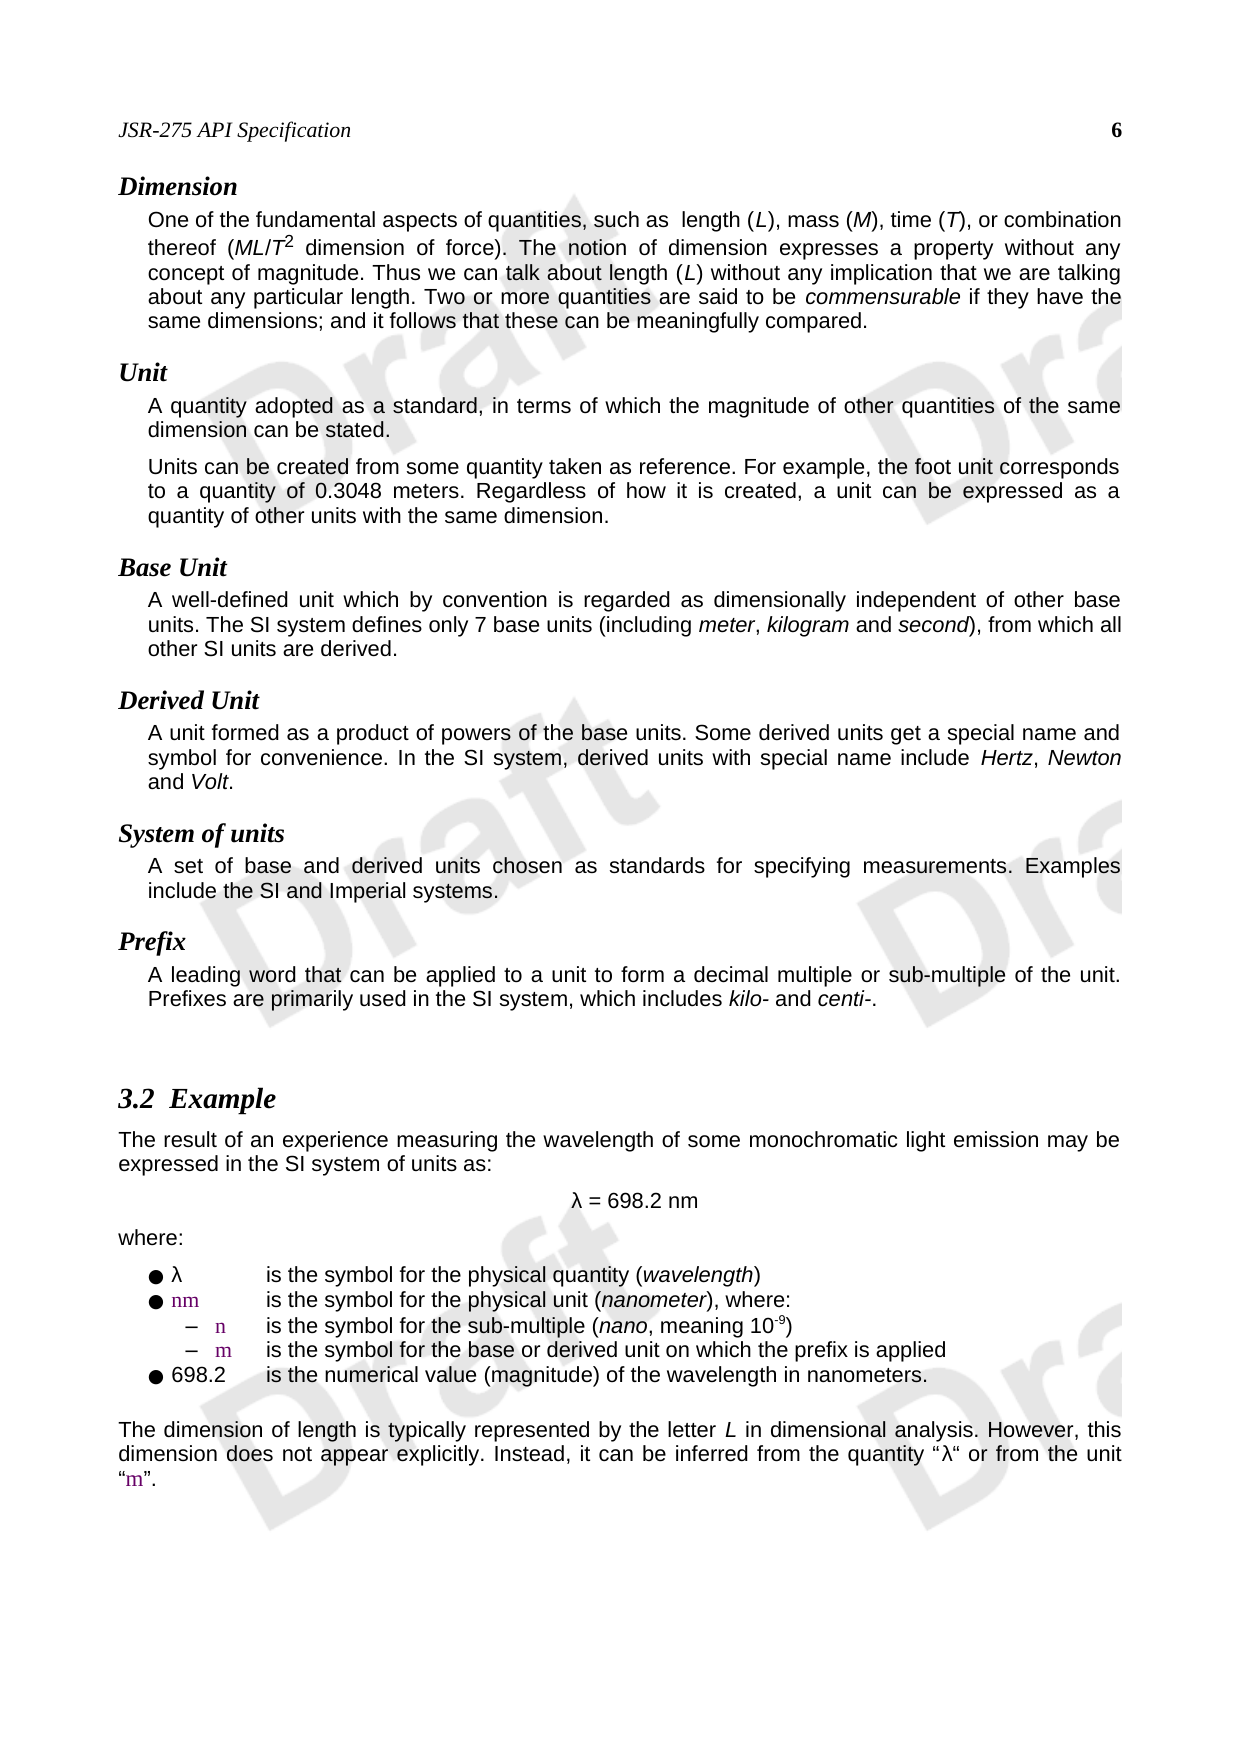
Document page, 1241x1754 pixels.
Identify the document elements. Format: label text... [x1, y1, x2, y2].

text where: [118, 1226, 1122, 1250]
subtitle Derived Unit [118, 685, 1122, 715]
picture [118, 582, 1122, 685]
list nm is the symbol for the physical unit (nanometer), where: [148, 1288, 1122, 1313]
picture [118, 1115, 1122, 1127]
picture [118, 715, 1122, 818]
text Units can be created from some quantity taken as reference. For example, the foot unit corresponds to a quantity of 0.3048 meters. Regardless of how it is created, a unit can be expressed as a quantity of other units with the same dimension. [148, 455, 1122, 528]
text A leading word that can be applied to a unit to form a decimal multiple or sub-multiple of the unit. Prefixes are primarily used in the SI system, which includes kilo- and centi-. [148, 962, 1122, 1011]
picture [118, 387, 1122, 552]
subtitle Base Unit [118, 552, 1122, 582]
subtitle System of units [118, 818, 1122, 848]
subtitle Unit [118, 358, 1122, 387]
picture [118, 1492, 1122, 1636]
list m is the symbol for the base or derived unit on which the prefix is applied [185, 1338, 1122, 1362]
text The result of an experience measuring the wavelength of some monochromatic light emission may be expressed in the SI system of units as: [118, 1127, 1122, 1176]
text A unit formed as a product of powers of the base units. Some derived units get a special name and symbol for convenience. In the SI system, derived units with special name include Hertz, Newton and Volt. [148, 721, 1122, 794]
subtitle Dimension [118, 172, 1122, 201]
subtitle Example [118, 1083, 1122, 1115]
picture [118, 1250, 1122, 1417]
picture [118, 1176, 1122, 1226]
list n is the symbol for the sub-multiple (nano, meaning 10-9) [185, 1313, 1122, 1338]
text λ = 698.2 nm [148, 1189, 1122, 1213]
text One of the fundamental aspects of quantities, such as length (L), mass (M), time (T), or combination thereof (ML/T2 dimension of force). The notion of dimension expresses a property without any concept of magnitude. Thus we can talk about length (L) without any implication that we are talking about any particular length. Two or more quantities are said to be commensurable if they have the same dimensions; and it follows that these can be meaningfully compared. [148, 207, 1122, 334]
picture [118, 956, 1122, 1083]
picture [118, 848, 1122, 927]
text A set of base and derived units chosen as standards for specifying measurements. Examples include the SI and Imperial systems. [148, 854, 1122, 903]
picture [118, 201, 1122, 358]
list 698.2 is the numerical value (magnitude) of the wavelength in nanometers. [148, 1362, 1122, 1388]
list λ is the symbol for the physical quantity (wavelength) [148, 1262, 1122, 1288]
subtitle Prefix [118, 927, 1122, 956]
picture [118, 117, 1122, 172]
text A well-defined unit which by convention is regarded as dimensionally independent of other base units. The SI system defines only 7 base units (including meter, kilogram and second), from which all other SI units are derived. [148, 588, 1122, 661]
text A quantity adopted as a standard, in terms of which the magnitude of other quantities of the same dimension can be stated. [148, 393, 1122, 442]
text The dimension of length is typically represented by the letter L in dimensional analysis. However, this dimension does not appear explicitly. Instead, it can be inferred from the quantity “λ“ or from the unit “m”. [118, 1417, 1122, 1492]
